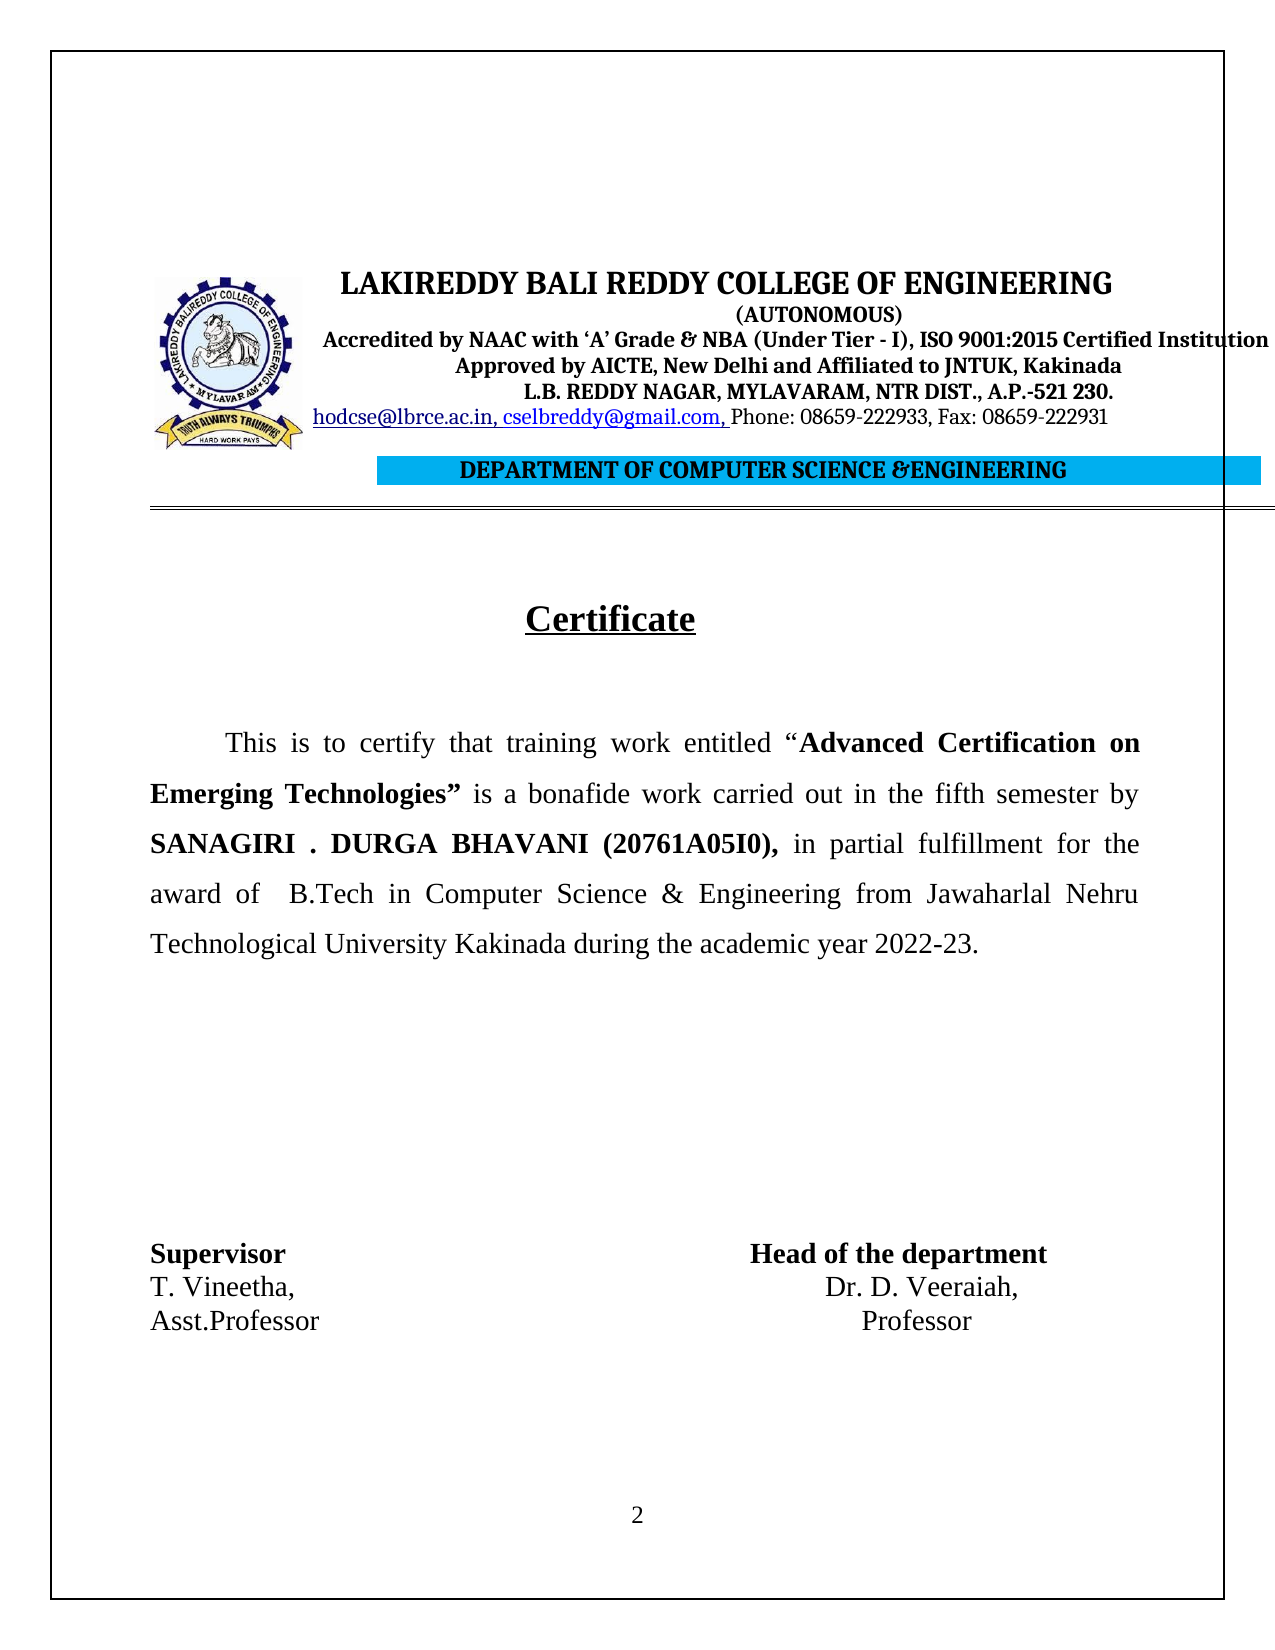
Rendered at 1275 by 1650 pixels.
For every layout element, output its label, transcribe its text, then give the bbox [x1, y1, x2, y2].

table_header [150, 179, 312, 506]
text Certificate [525, 596, 1080, 639]
text T. Vineetha, Dr. D. Veeraiah, [150, 1269, 1140, 1303]
table_header LAKIREDDY BALI REDDY COLLEGE OF ENGINEERING (AUTONOMOUS) Accredited by NAAC with ‘A’ Grade & NBA (Under Tier - I), ISO 9001:2015 Certified Institution Approved by AICTE, New Delhi and Affiliated to JNTUK, Kakinada L.B. REDDY NAGAR, MYLAVARAM, NTR DIST., A.P.-521 230. hodcse@lbrce.ac.in, cselbreddy@gmail.com, Phone: 08659-222933, Fax: 08659-222931 DEPARTMENT OF COMPUTER SCIENCE &ENGINEERING [1225, 179, 1275, 506]
text This is to certify that training work entitled “Advanced Certification on Emerging Technologies” is a bonafide work carried out in the fifth semester by SANAGIRI . DURGA BHAVANI (20761A05I0), in partial fulfillment for the award of B.Tech in Computer Science & Engineering from Jawaharlal Nehru Technological University Kakinada during the academic year 2022-23. [150, 725, 1140, 960]
text Asst.Professor Professor [150, 1303, 1140, 1365]
text Supervisor Head of the department [150, 1236, 1140, 1269]
table_header LAKIREDDY BALI REDDY COLLEGE OF ENGINEERING (AUTONOMOUS) Accredited by NAAC with ‘A’ Grade & NBA (Under Tier - I), ISO 9001:2015 Certified Institution Approved by AICTE, New Delhi and Affiliated to JNTUK, Kakinada L.B. REDDY NAGAR, MYLAVARAM, NTR DIST., A.P.-521 230. hodcse@lbrce.ac.in, cselbreddy@gmail.com, Phone: 08659-222933, Fax: 08659-222931 DEPARTMENT OF COMPUTER SCIENCE &ENGINEERING [313, 179, 1223, 506]
